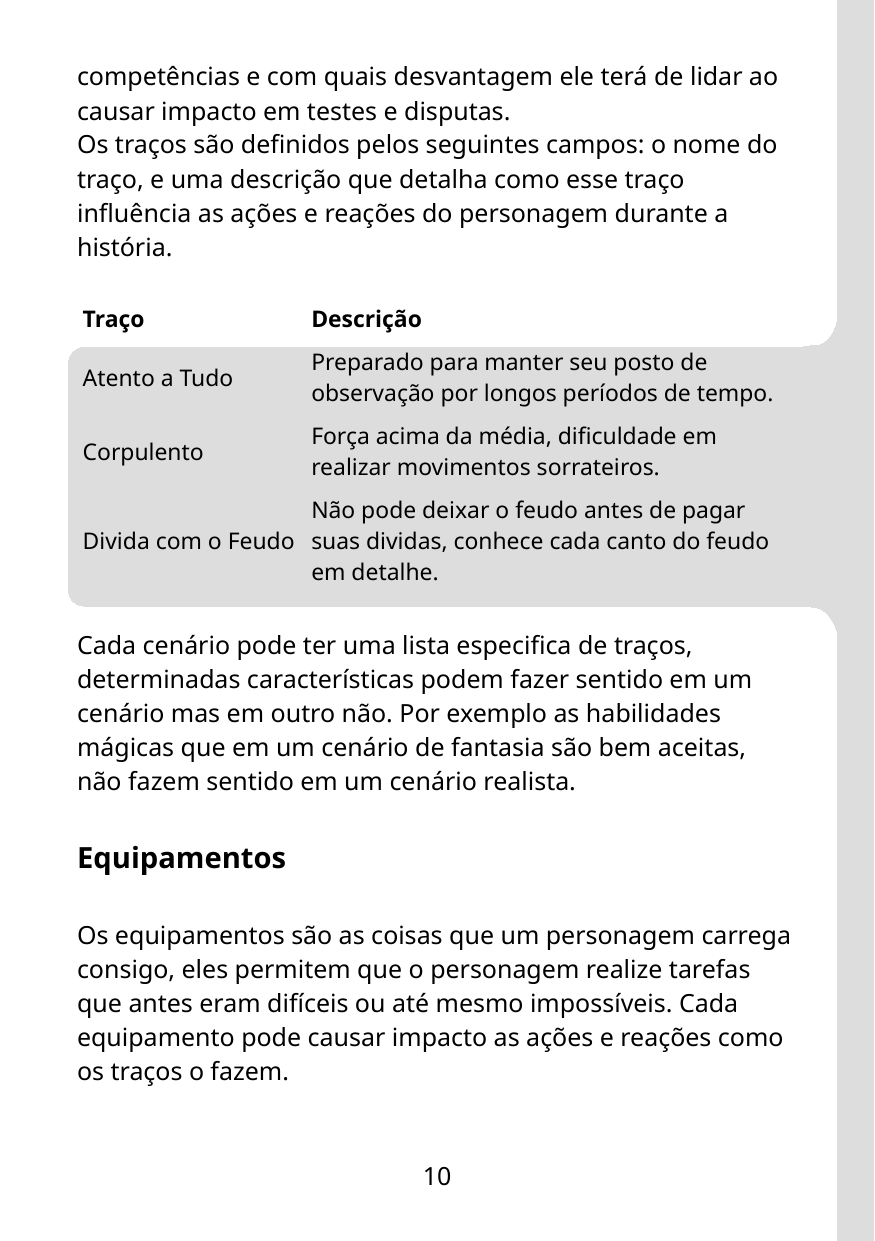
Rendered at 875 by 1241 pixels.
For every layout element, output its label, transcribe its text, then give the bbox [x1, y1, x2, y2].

text Os traços são definidos pelos seguintes campos: o nome do traço, e uma descrição que detalha como esse traço influência as ações e reações do personagem durante a história. [77, 127, 797, 263]
table_cell Preparado para manter seu posto de observação por longos períodos de tempo. [305, 340, 797, 347]
table_header Traço [77, 298, 305, 340]
text competências e com quais desvantagem ele terá de lidar ao causar impacto em testes e disputas. [77, 59, 797, 127]
subtitle Equipamentos [77, 838, 797, 877]
table_header Descrição [305, 298, 797, 340]
text Cada cenário pode ter uma lista especifica de traços, determinadas características podem fazer sentido em um cenário mas em outro não. Por exemplo as habilidades mágicas que em um cenário de fantasia são bem aceitas, não fazem sentido em um cenário realista. [77, 627, 797, 798]
table_cell Atento a Tudo [77, 340, 305, 348]
text Os equipamentos são as coisas que um personagem carrega consigo, eles permitem que o personagem realize tarefas que antes eram difíceis ou até mesmo impossíveis. Cada equipamento pode causar impacto as ações e reações como os traços o fazem. [77, 917, 797, 1088]
